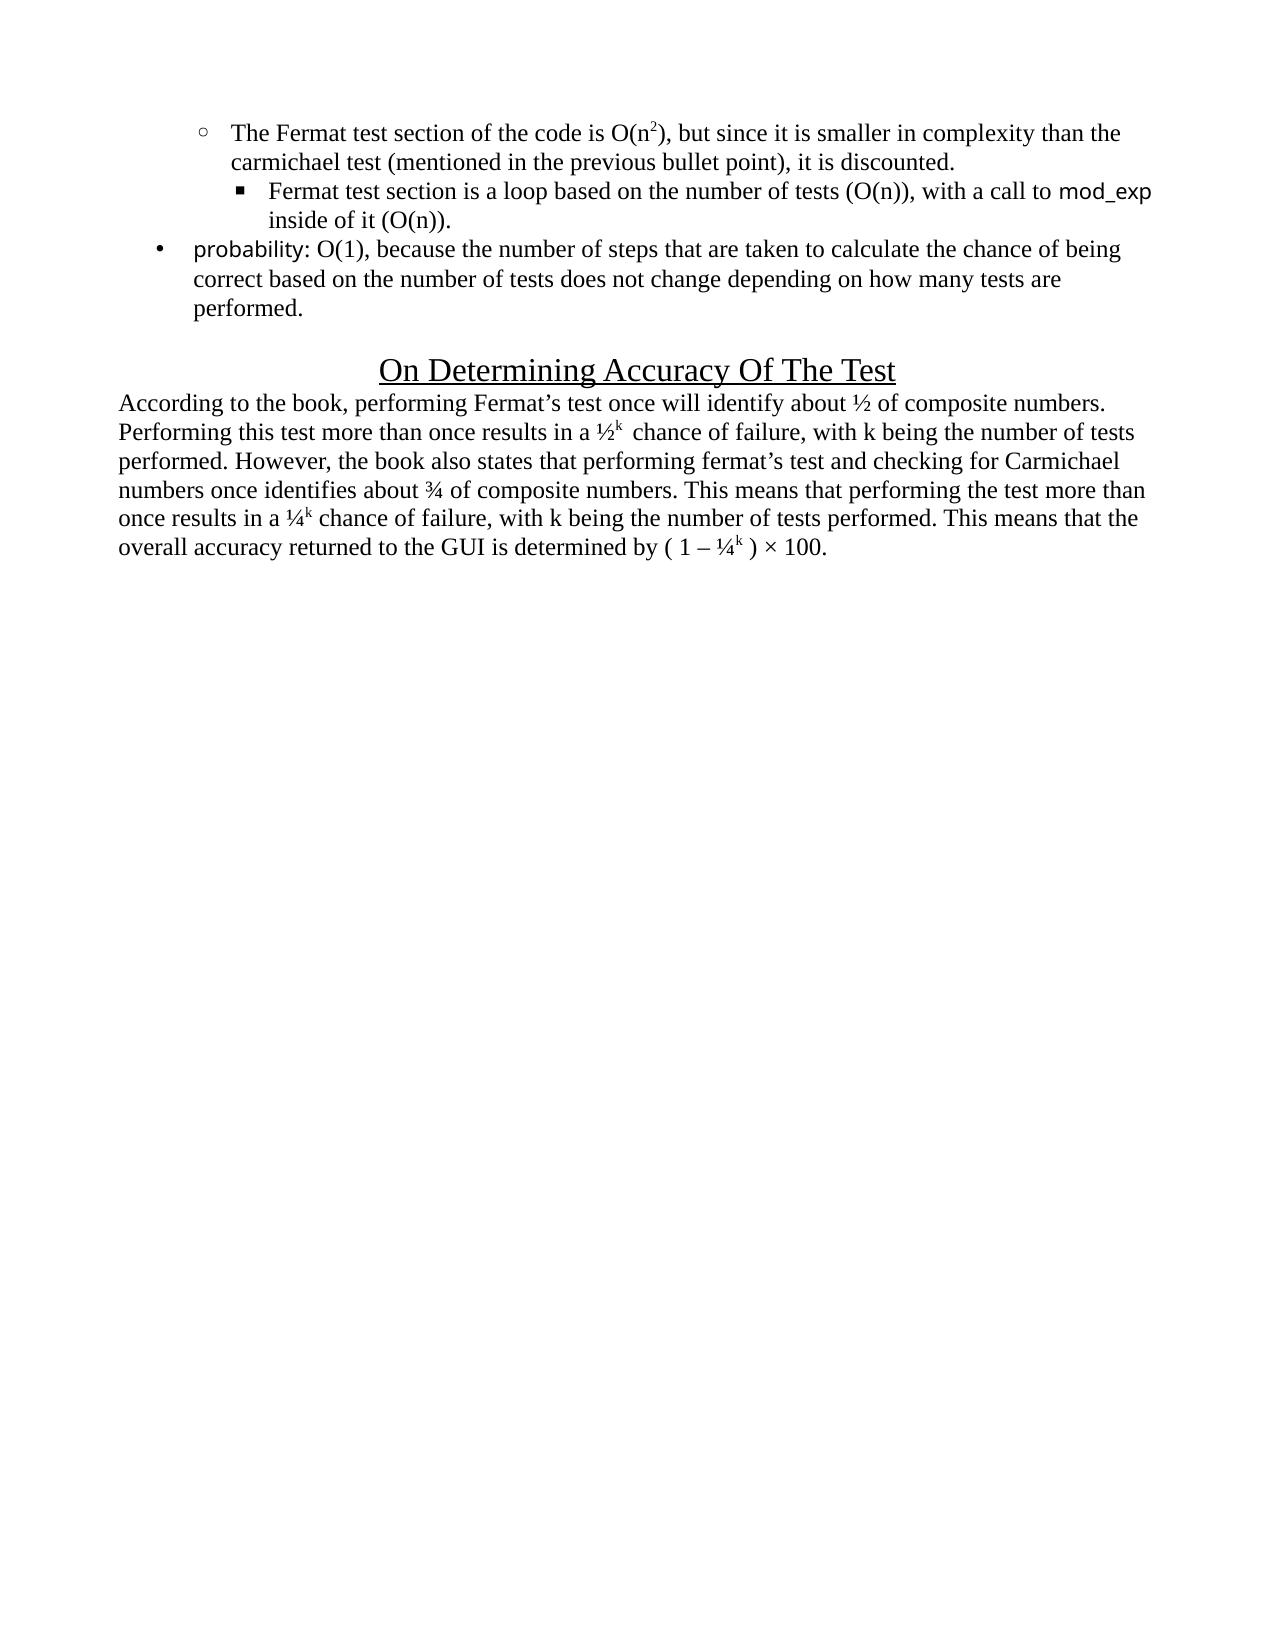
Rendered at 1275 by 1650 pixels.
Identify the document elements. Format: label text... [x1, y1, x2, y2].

list probability: O(1), because the number of steps that are taken to calculate the chance of being correct based on the number of tests does not change depending on how many tests are performed. [156, 234, 1157, 321]
text On Determining Accuracy Of The Test [118, 350, 1157, 388]
list Fermat test section is a loop based on the number of tests (O(n)), with a call to mod_exp inside of it (O(n)). [231, 176, 1157, 234]
text According to the book, performing Fermat’s test once will identify about ½ of composite numbers. Performing this test more than once results in a ½k chance of failure, with k being the number of tests performed. However, the book also states that performing fermat’s test and checking for Carmichael numbers once identifies about ¾ of composite numbers. This means that performing the test more than once results in a ¼k chance of failure, with k being the number of tests performed. This means that the overall accuracy returned to the GUI is determined by ( 1 – ¼k ) × 100. [118, 388, 1157, 561]
list The Fermat test section of the code is O(n2), but since it is smaller in complexity than the carmichael test (mentioned in the previous bullet point), it is discounted. [193, 118, 1157, 176]
